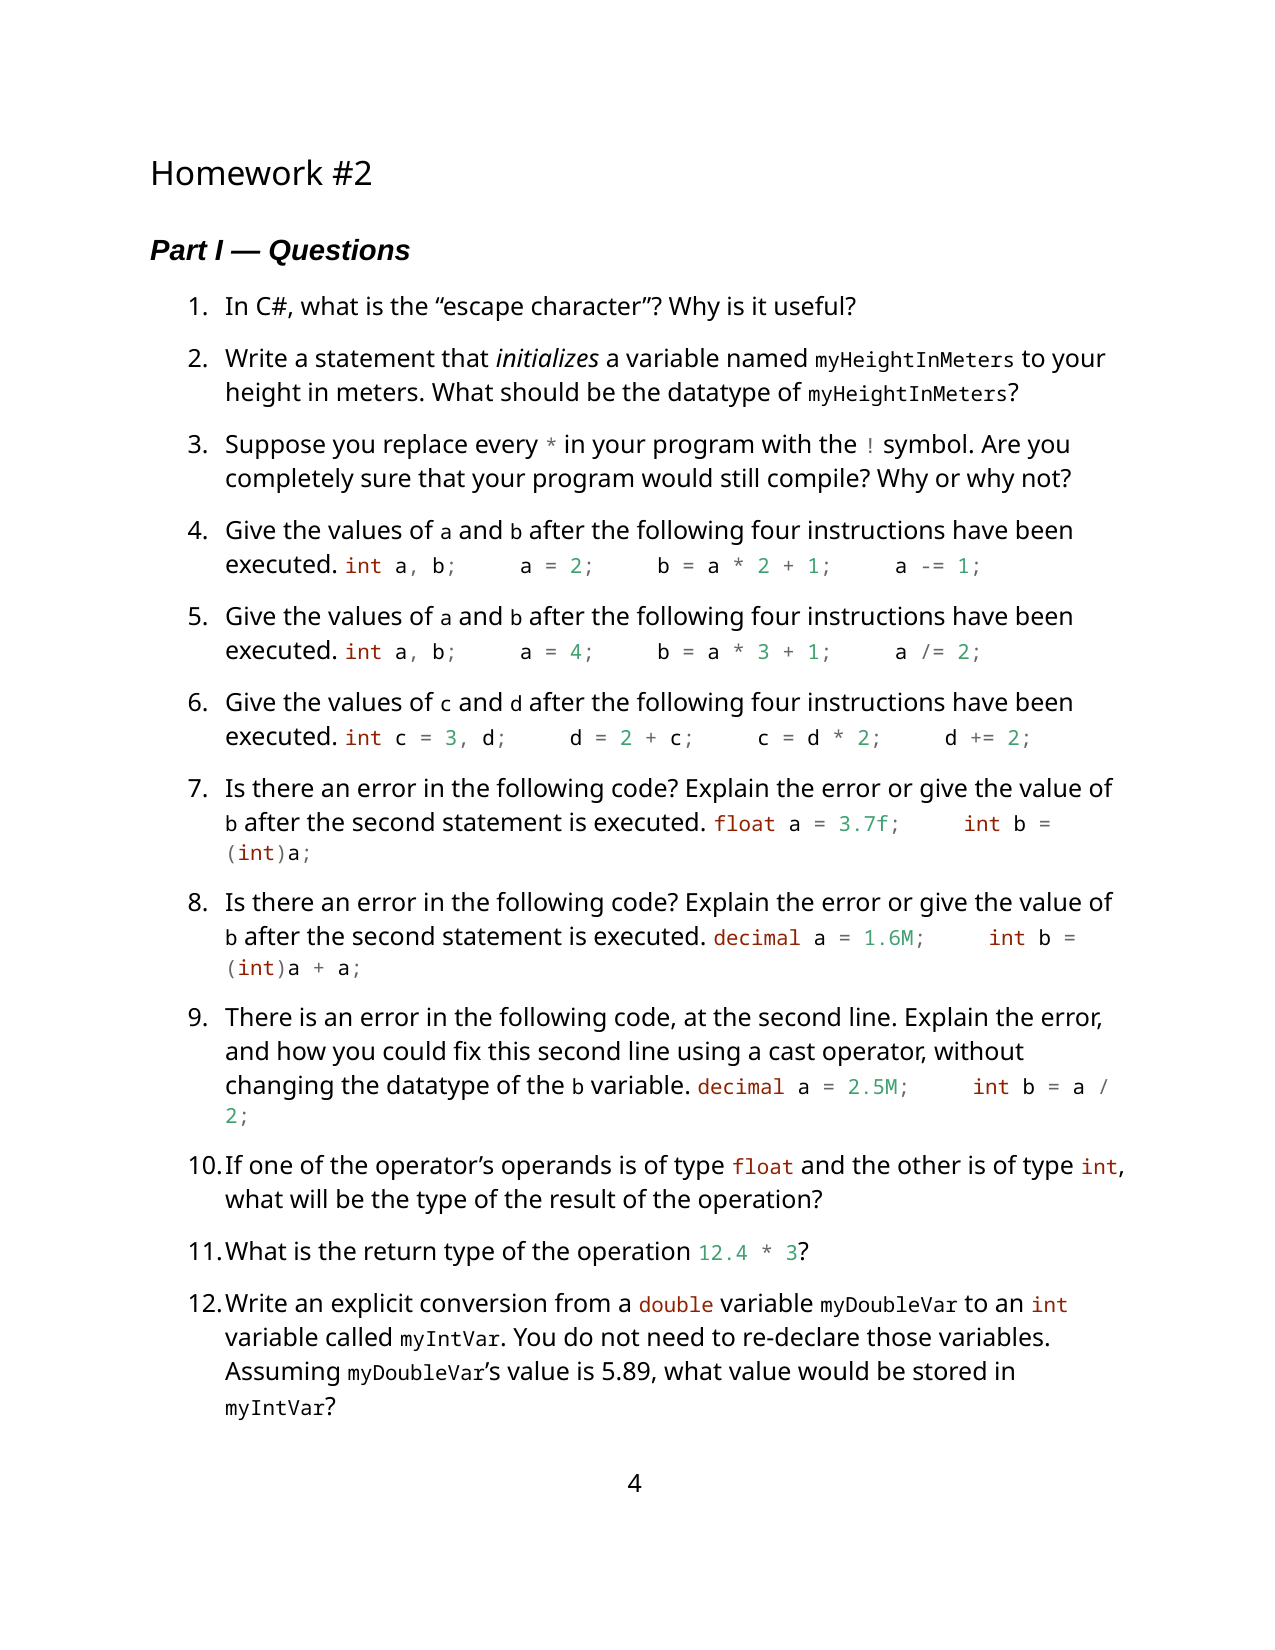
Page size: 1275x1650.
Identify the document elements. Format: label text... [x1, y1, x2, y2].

list In C#, what is the “escape character”? Why is it useful? [187, 288, 1125, 322]
list There is an error in the following code, at the second line. Explain the error, and how you could fix this second line using a cast operator, without changing the datatype of the b variable. decimal a = 2.5M; int b = a / 2; [187, 999, 1125, 1130]
subtitle Part I — Questions [150, 233, 1125, 267]
list What is the return type of the operation 12.4 * 3? [187, 1234, 1125, 1268]
subtitle Homework #2 [150, 150, 1125, 196]
list Give the values of a and b after the following four instructions have been executed. int a, b; a = 4; b = a * 3 + 1; a /= 2; [187, 598, 1125, 666]
list Is there an error in the following code? Explain the error or give the value of b after the second statement is executed. decimal a = 1.6M; int b = (int)a + a; [187, 885, 1125, 981]
list Give the values of a and b after the following four instructions have been executed. int a, b; a = 2; b = a * 2 + 1; a -= 1; [187, 512, 1125, 580]
list Give the values of c and d after the following four instructions have been executed. int c = 3, d; d = 2 + c; c = d * 2; d += 2; [187, 684, 1125, 752]
list Is there an error in the following code? Explain the error or give the value of b after the second statement is executed. float a = 3.7f; int b = (int)a; [187, 770, 1125, 867]
list Write an explicit conversion from a double variable myDoubleVar to an int variable called myIntVar. You do not need to re-declare those variables. Assuming myDoubleVar’s value is 5.89, what value would be stored in myIntVar? [187, 1286, 1125, 1422]
list Write a statement that initializes a variable named myHeightInMeters to your height in meters. What should be the datatype of myHeightInMeters? [187, 340, 1125, 408]
list Suppose you replace every * in your program with the ! symbol. Are you completely sure that your program would still compile? Why or why not? [187, 426, 1125, 494]
list If one of the operator’s operands is of type float and the other is of type int, what will be the type of the result of the operation? [187, 1148, 1125, 1216]
